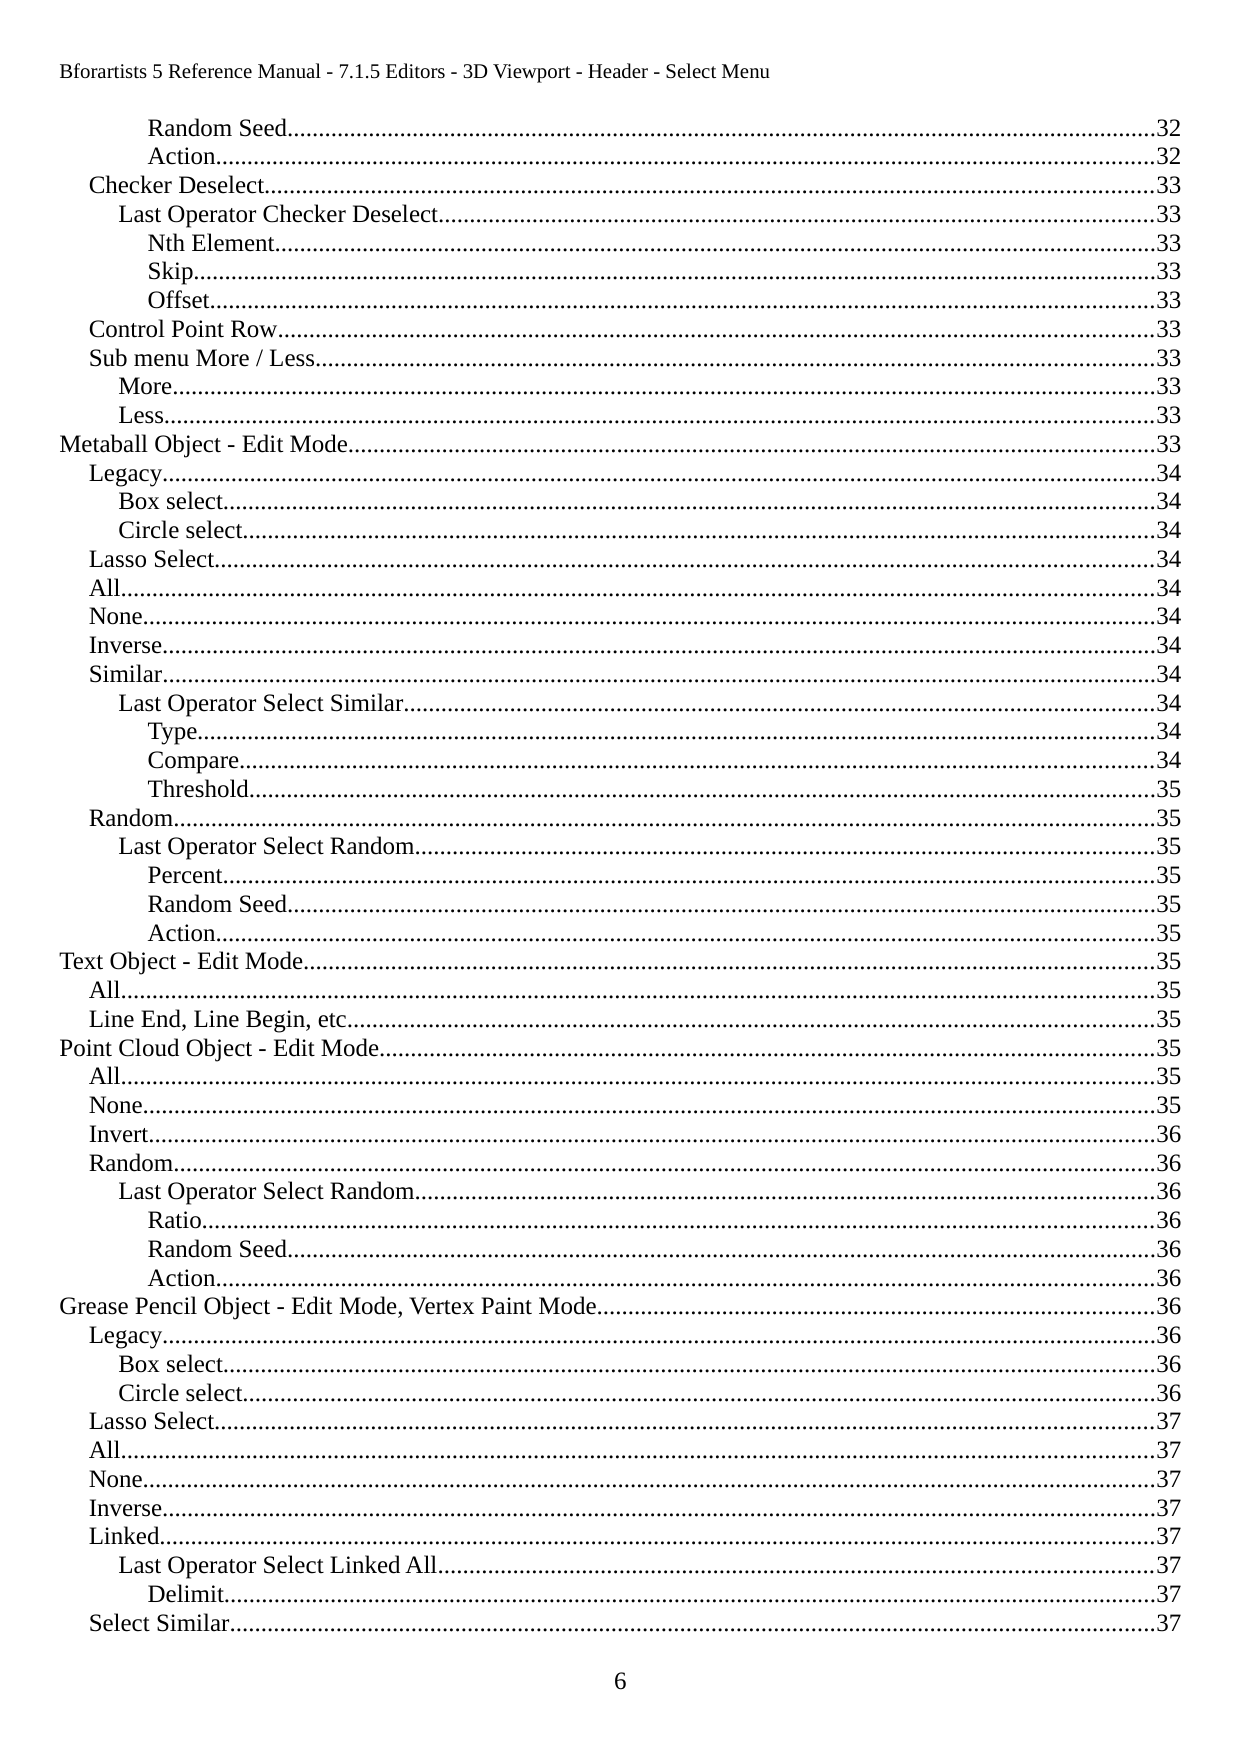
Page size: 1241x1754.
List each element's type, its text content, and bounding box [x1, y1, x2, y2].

text Point Cloud Object - Edit Mode 35 [59, 1033, 1181, 1061]
text Delimit 37 [147, 1579, 1181, 1608]
text Lasso Select 37 [88, 1406, 1181, 1435]
text None 34 [88, 601, 1181, 630]
text Action 35 [147, 918, 1181, 946]
text Circle select 34 [118, 515, 1181, 544]
text Last Operator Select Random 36 [118, 1176, 1181, 1205]
text Text Object - Edit Mode 35 [59, 946, 1181, 975]
text Random 35 [88, 803, 1181, 831]
text None 35 [88, 1090, 1181, 1119]
text None 37 [88, 1464, 1181, 1493]
text Inverse 37 [88, 1493, 1181, 1521]
text Threshold 35 [147, 774, 1181, 803]
text Last Operator Checker Deselect 33 [118, 199, 1181, 228]
text Box select 34 [118, 486, 1181, 515]
text Circle select 36 [118, 1378, 1181, 1406]
text Random Seed 32 [147, 113, 1181, 141]
text Control Point Row 33 [88, 314, 1181, 343]
text Compare 34 [147, 745, 1181, 774]
text Sub menu More / Less 33 [88, 343, 1181, 371]
text All 37 [88, 1435, 1181, 1464]
text Action 36 [147, 1263, 1181, 1291]
text All 35 [88, 1061, 1181, 1090]
text Legacy 36 [88, 1320, 1181, 1349]
text Random Seed 36 [147, 1234, 1181, 1263]
text Skip 33 [147, 256, 1181, 285]
text Nth Element 33 [147, 228, 1181, 256]
text Less 33 [118, 400, 1181, 429]
text Type 34 [147, 716, 1181, 745]
text Checker Deselect 33 [88, 170, 1181, 199]
text Percent 35 [147, 860, 1181, 889]
text Box select 36 [118, 1349, 1181, 1378]
text Offset 33 [147, 285, 1181, 314]
text More 33 [118, 371, 1181, 400]
text All 34 [88, 573, 1181, 601]
text Random Seed 35 [147, 889, 1181, 918]
text Inverse 34 [88, 630, 1181, 659]
text Similar 34 [88, 659, 1181, 688]
text Last Operator Select Similar 34 [118, 688, 1181, 716]
text Lasso Select 34 [88, 544, 1181, 573]
text Linked 37 [88, 1521, 1181, 1550]
text Last Operator Select Linked All 37 [118, 1550, 1181, 1579]
text Invert 36 [88, 1119, 1181, 1148]
text Line End, Line Begin, etc. 35 [88, 1004, 1181, 1033]
text All 35 [88, 975, 1181, 1004]
text Select Similar 37 [88, 1608, 1181, 1636]
text Last Operator Select Random 35 [118, 831, 1181, 860]
text Grease Pencil Object - Edit Mode, Vertex Paint Mode 36 [59, 1291, 1181, 1320]
text Random 36 [88, 1148, 1181, 1176]
text Metaball Object - Edit Mode 33 [59, 429, 1181, 458]
text Ratio 36 [147, 1205, 1181, 1234]
text Legacy 34 [88, 458, 1181, 486]
text Action 32 [147, 141, 1181, 170]
